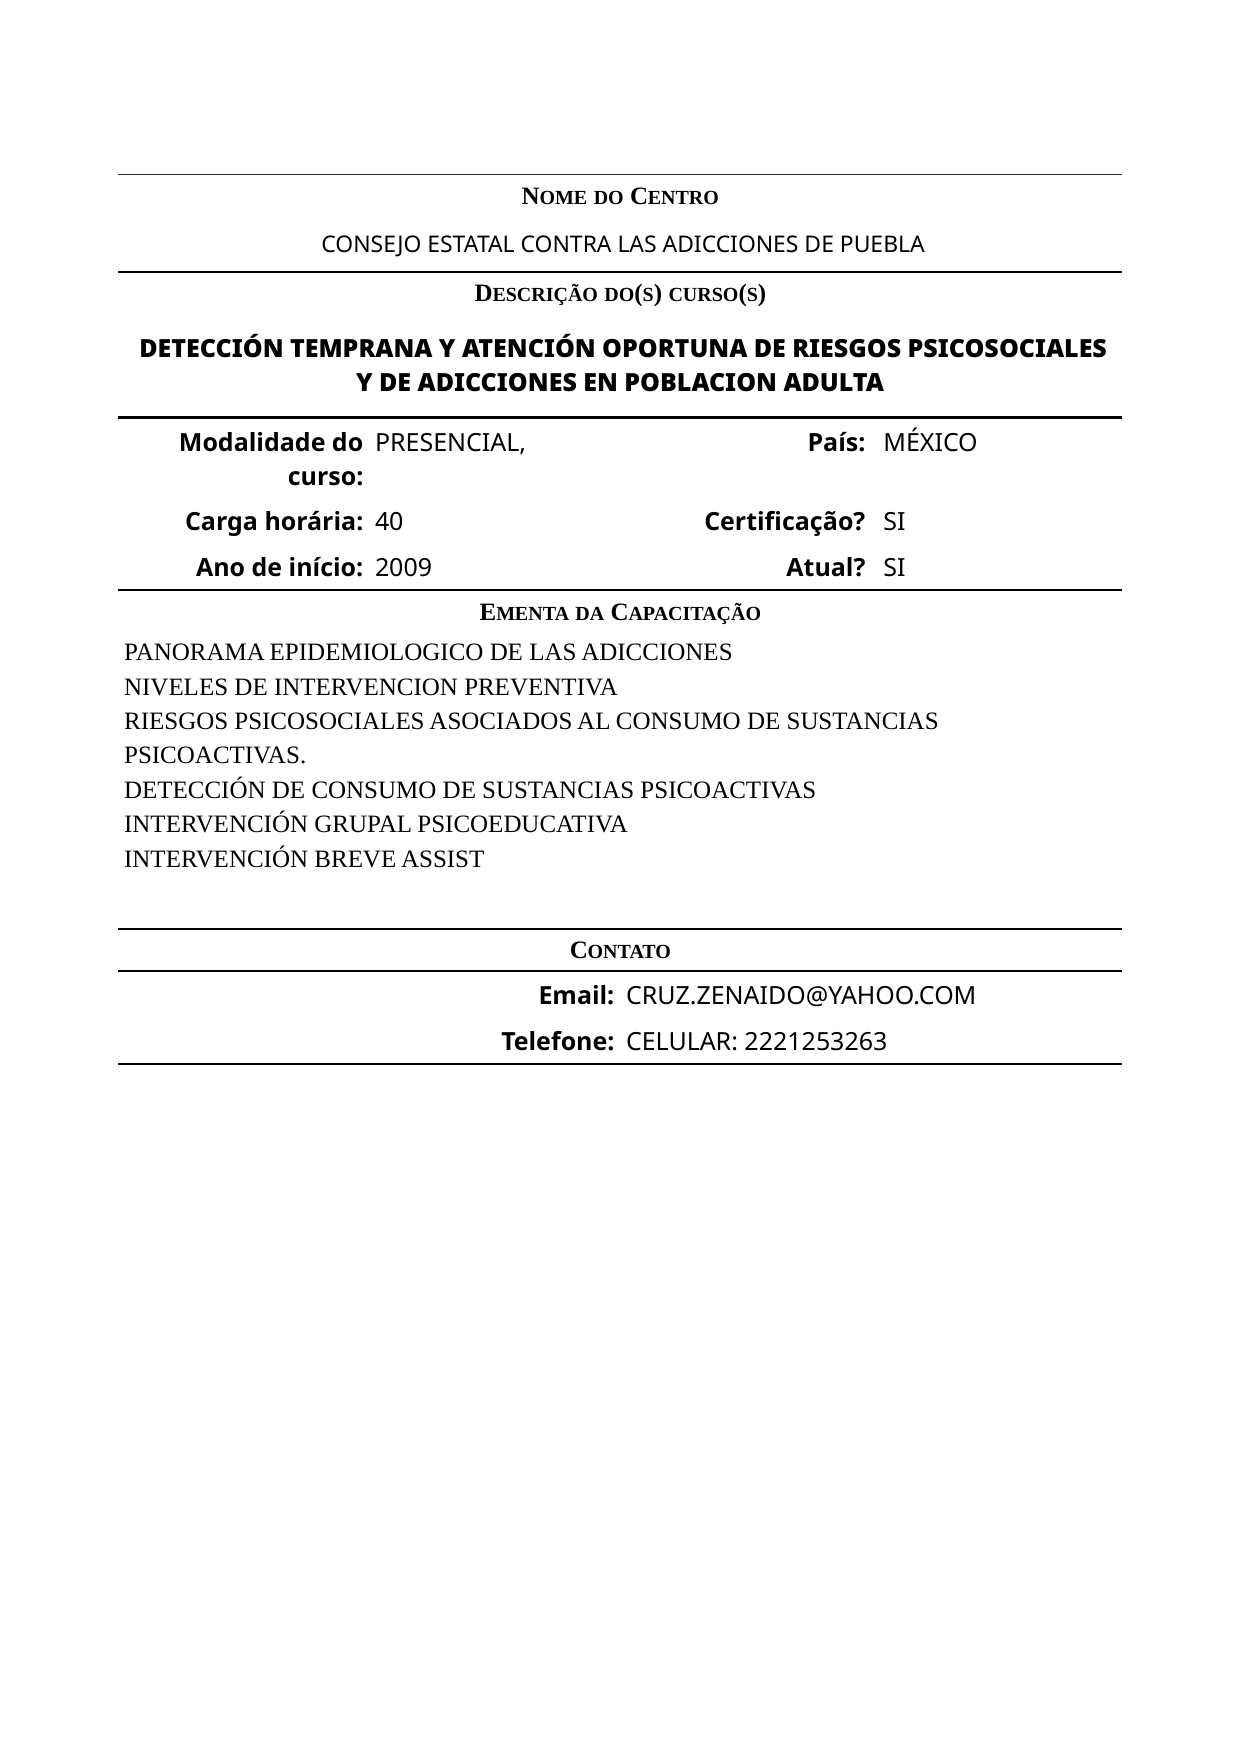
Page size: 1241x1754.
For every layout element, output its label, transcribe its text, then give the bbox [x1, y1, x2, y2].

table_cell CELULAR: 2221253263 [620, 1018, 1122, 1063]
table_cell PANORAMA EPIDEMIOLOGICO DE LAS ADICCIONES NIVELES DE INTERVENCION PREVENTIVA RIESGOS PSICOSOCIALES ASOCIADOS AL CONSUMO DE SUSTANCIAS PSICOACTIVAS. DETECCIÓN DE CONSUMO DE SUSTANCIAS PSICOACTIVAS INTERVENCIÓN GRUPAL PSICOEDUCATIVA INTERVENCIÓN BREVE ASSIST [118, 631, 1122, 928]
table_cell Descrição do(s) curso(s) [118, 273, 1122, 313]
table_cell Carga horária: [118, 498, 369, 544]
table_cell CONSEJO ESTATAL CONTRA LAS ADICCIONES DE PUEBLA [118, 216, 1122, 271]
table_cell Certificação? [620, 498, 871, 544]
table_cell Ementa da Capacitação [118, 591, 1122, 631]
table_header Nome do Centro [118, 176, 1122, 216]
table_cell Ano de início: [118, 544, 369, 589]
table_cell Telefone: [118, 1018, 620, 1063]
table_cell SI [871, 498, 1122, 544]
table_cell PRESENCIAL, [369, 419, 620, 498]
table_cell Modalidade do curso: [118, 419, 369, 498]
table_cell País: [620, 419, 871, 498]
table_cell SI [871, 544, 1122, 589]
table_cell Atual? [620, 544, 871, 589]
table_cell MÉXICO [871, 419, 1122, 498]
table_cell CRUZ.ZENAIDO@YAHOO.COM [620, 972, 1122, 1017]
table_cell 2009 [369, 544, 620, 589]
table_cell DETECCIÓN TEMPRANA Y ATENCIÓN OPORTUNA DE RIESGOS PSICOSOCIALES Y DE ADICCIONES EN POBLACION ADULTA [118, 313, 1122, 416]
table_cell Email: [118, 972, 620, 1017]
table_cell 40 [369, 498, 620, 544]
table_cell Contato [118, 930, 1122, 970]
